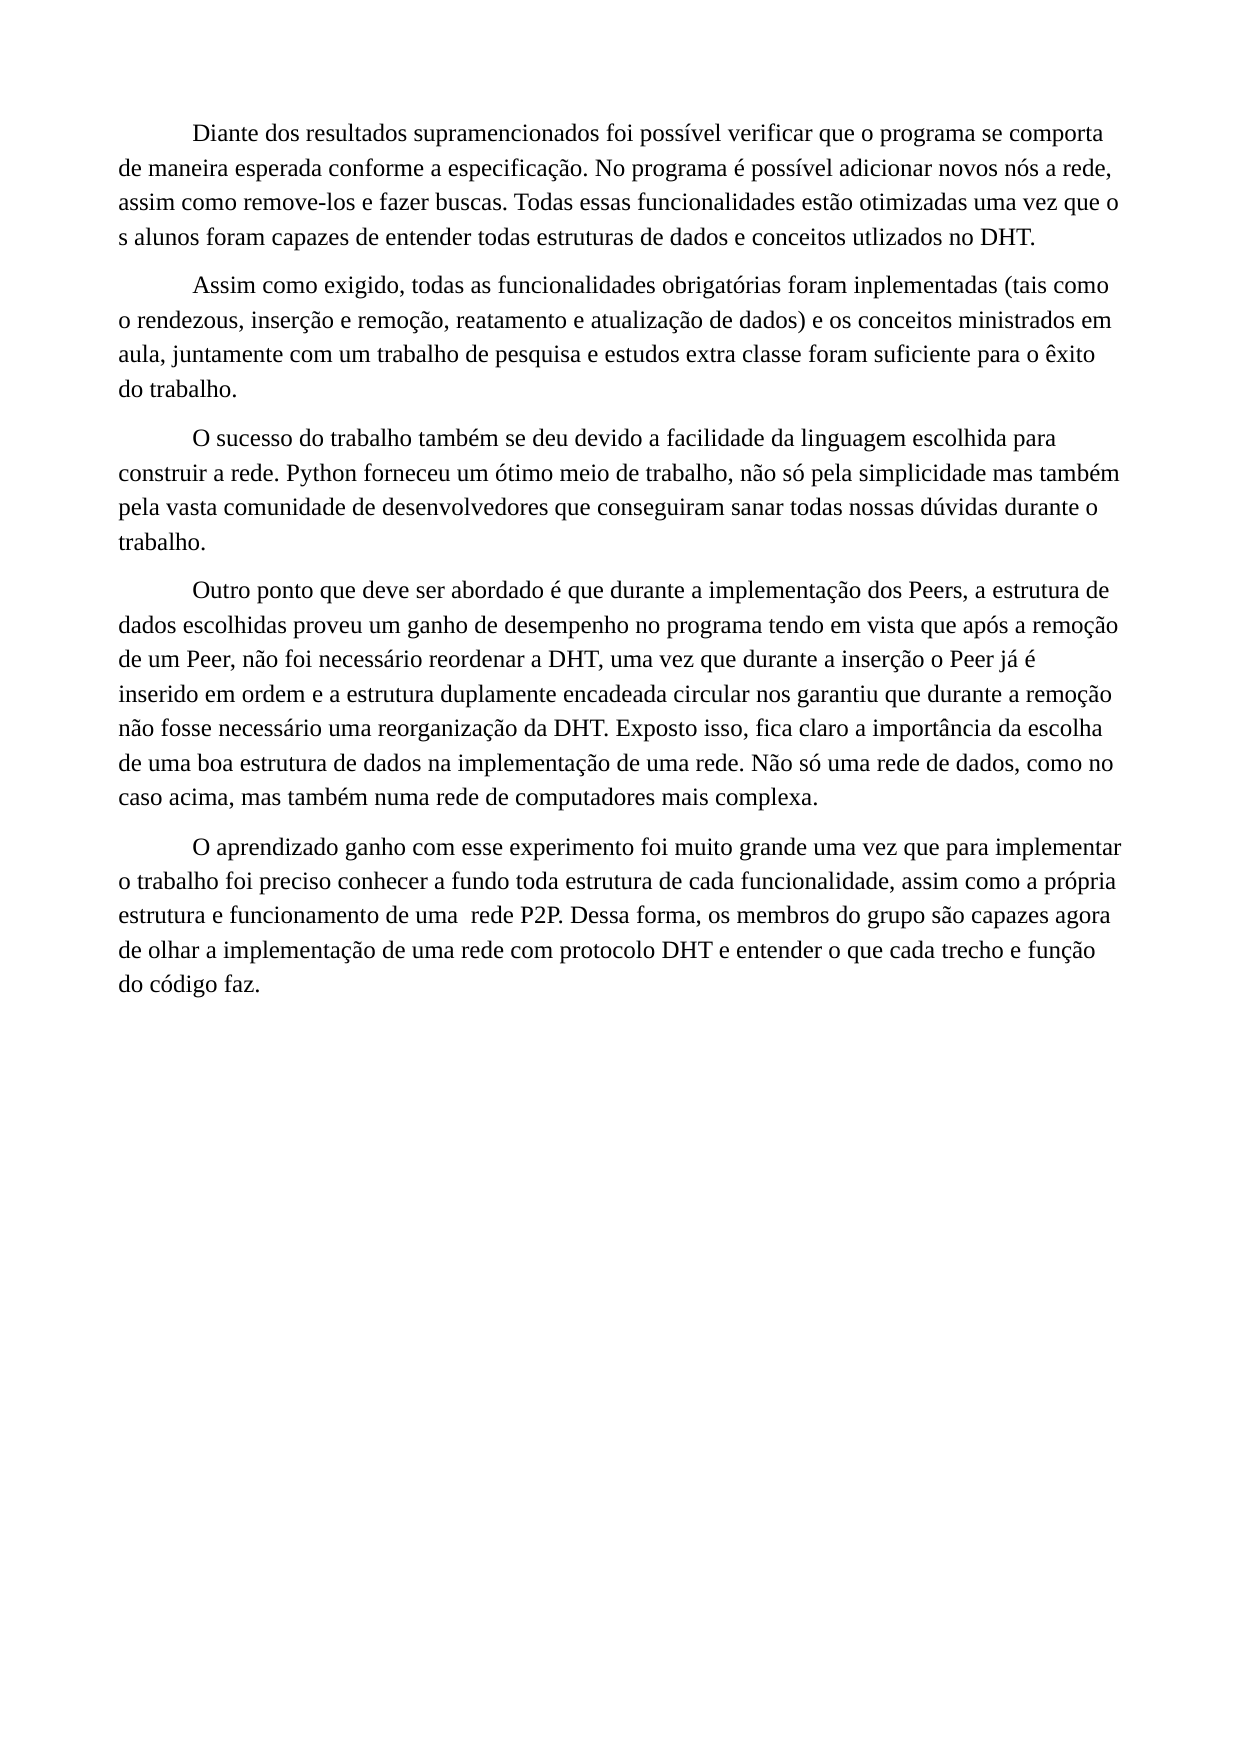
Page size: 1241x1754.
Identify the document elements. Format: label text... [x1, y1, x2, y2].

text O sucesso do trabalho também se deu devido a facilidade da linguagem escolhida para construir a rede. Python forneceu um ótimo meio de trabalho, não só pela simplicidade mas também pela vasta comunidade de desenvolvedores que conseguiram sanar todas nossas dúvidas durante o trabalho. [118, 423, 1122, 555]
text Outro ponto que deve ser abordado é que durante a implementação dos Peers, a estrutura de dados escolhidas proveu um ganho de desempenho no programa tendo em vista que após a remoção de um Peer, não foi necessário reordenar a DHT, uma vez que durante a inserção o Peer já é inserido em ordem e a estrutura duplamente encadeada circular nos garantiu que durante a remoção não fosse necessário uma reorganização da DHT. Exposto isso, fica claro a importância da escolha de uma boa estrutura de dados na implementação de uma rede. Não só uma rede de dados, como no caso acima, mas também numa rede de computadores mais complexa. [118, 576, 1122, 811]
text Diante dos resultados supramencionados foi possível verificar que o programa se comporta de maneira esperada conforme a especificação. No programa é possível adicionar novos nós a rede, assim como remove-los e fazer buscas. Todas essas funcionalidades estão otimizadas uma vez que o s alunos foram capazes de entender todas estruturas de dados e conceitos utlizados no DHT. [118, 118, 1122, 250]
text O aprendizado ganho com esse experimento foi muito grande uma vez que para implementar o trabalho foi preciso conhecer a fundo toda estrutura de cada funcionalidade, assim como a própria estrutura e funcionamento de uma rede P2P. Dessa forma, os membros do grupo são capazes agora de olhar a implementação de uma rede com protocolo DHT e entender o que cada trecho e função do código faz. [118, 832, 1122, 998]
text Assim como exigido, todas as funcionalidades obrigatórias foram inplementadas (tais como o rendezous, inserção e remoção, reatamento e atualização de dados) e os conceitos ministrados em aula, juntamente com um trabalho de pesquisa e estudos extra classe foram suficiente para o êxito do trabalho. [118, 271, 1122, 403]
